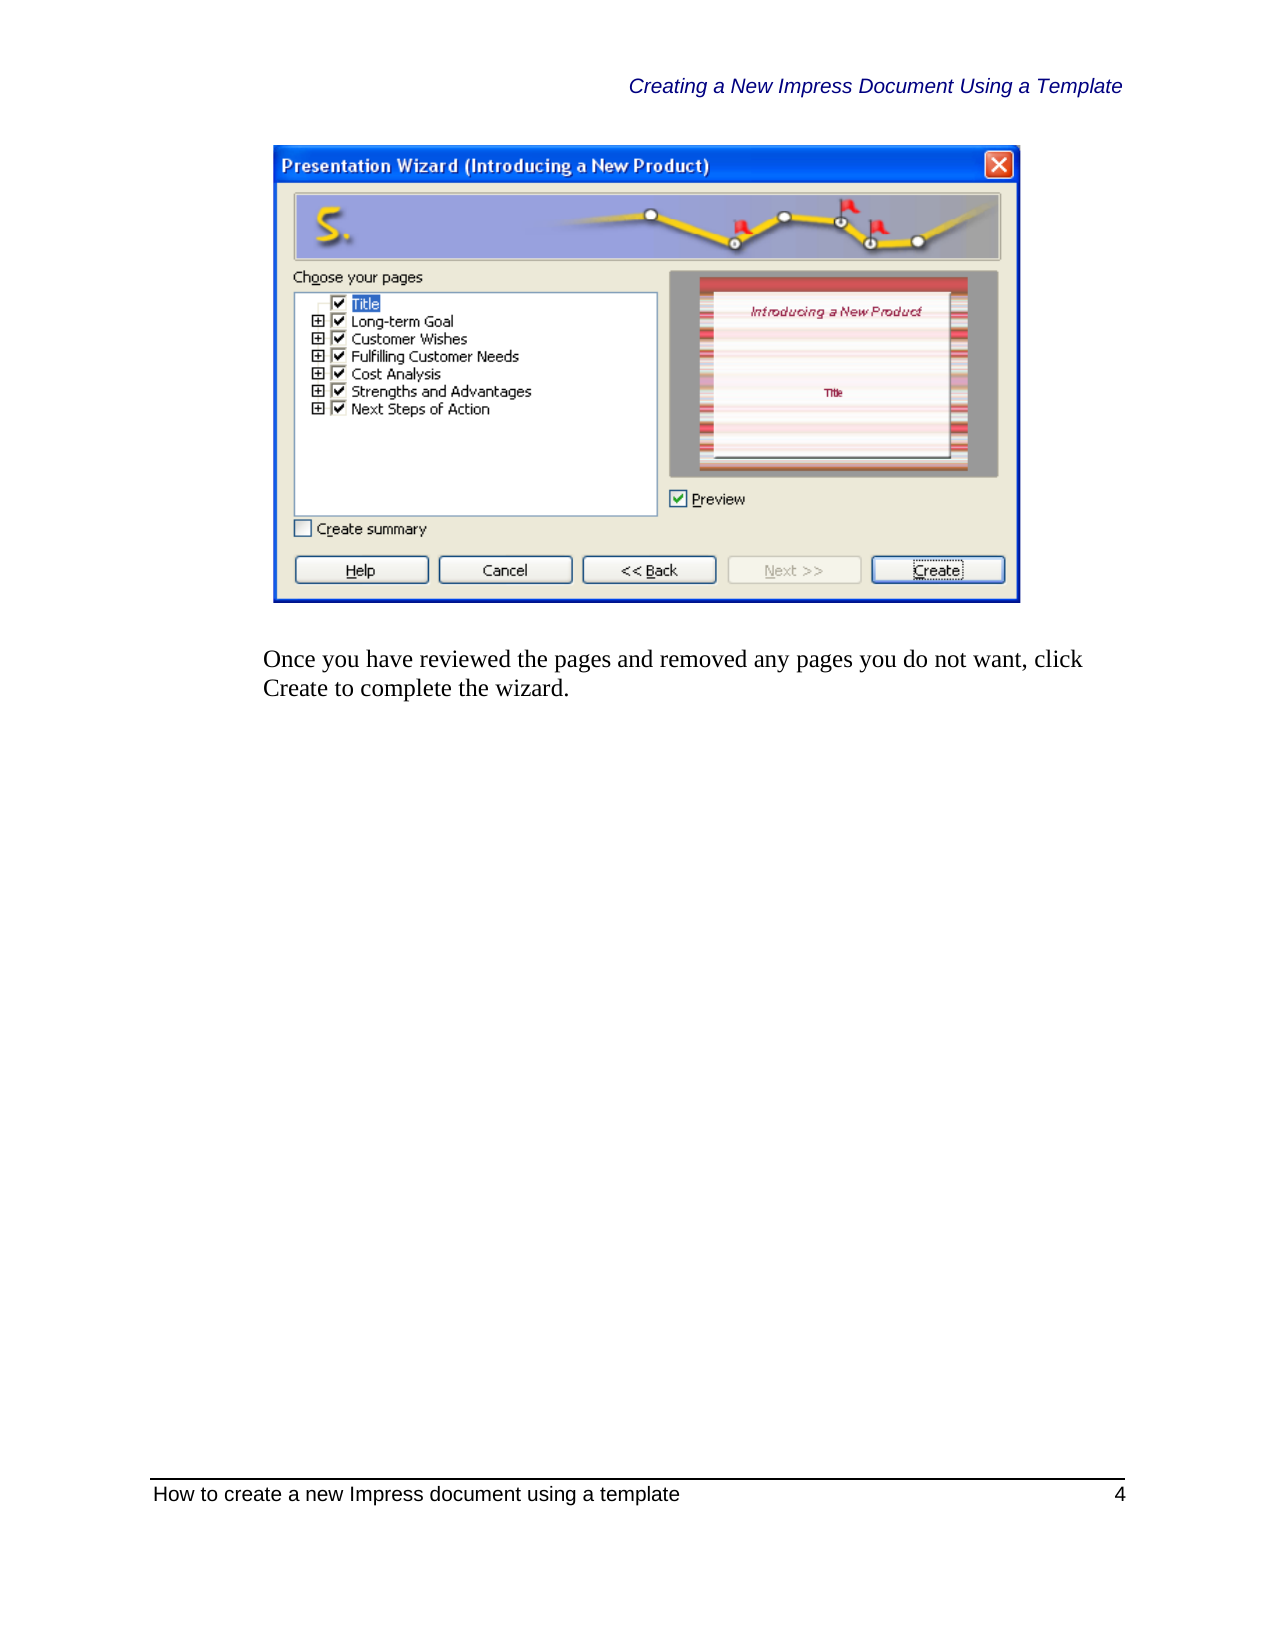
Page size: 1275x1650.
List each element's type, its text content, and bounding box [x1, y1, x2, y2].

picture [273, 145, 1021, 603]
list Once you have reviewed the pages and removed any pages you do not want, click Create to complete the wizard. [225, 645, 1125, 701]
